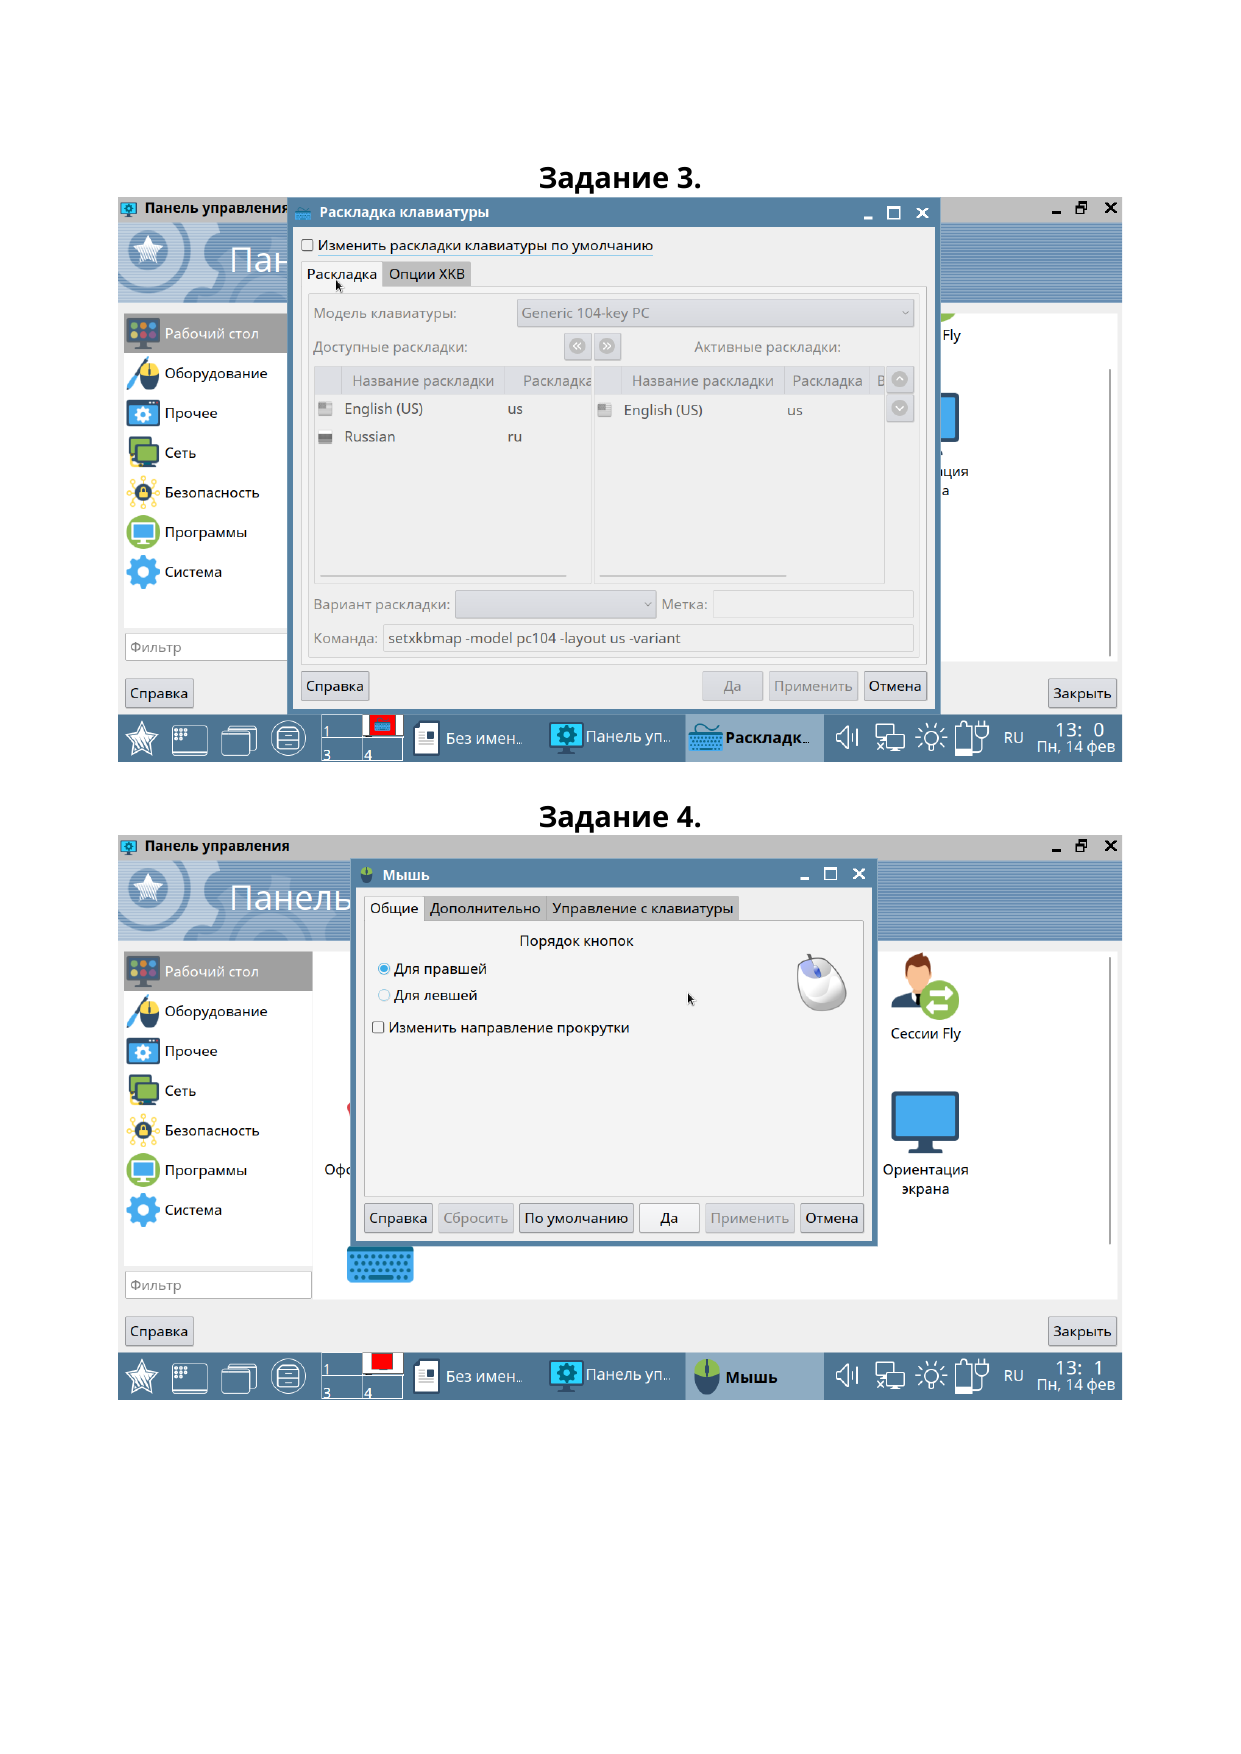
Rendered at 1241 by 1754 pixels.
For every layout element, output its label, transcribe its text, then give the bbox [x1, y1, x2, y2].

text Задание 3. [118, 158, 1122, 197]
text Задание 4. [118, 796, 1122, 835]
